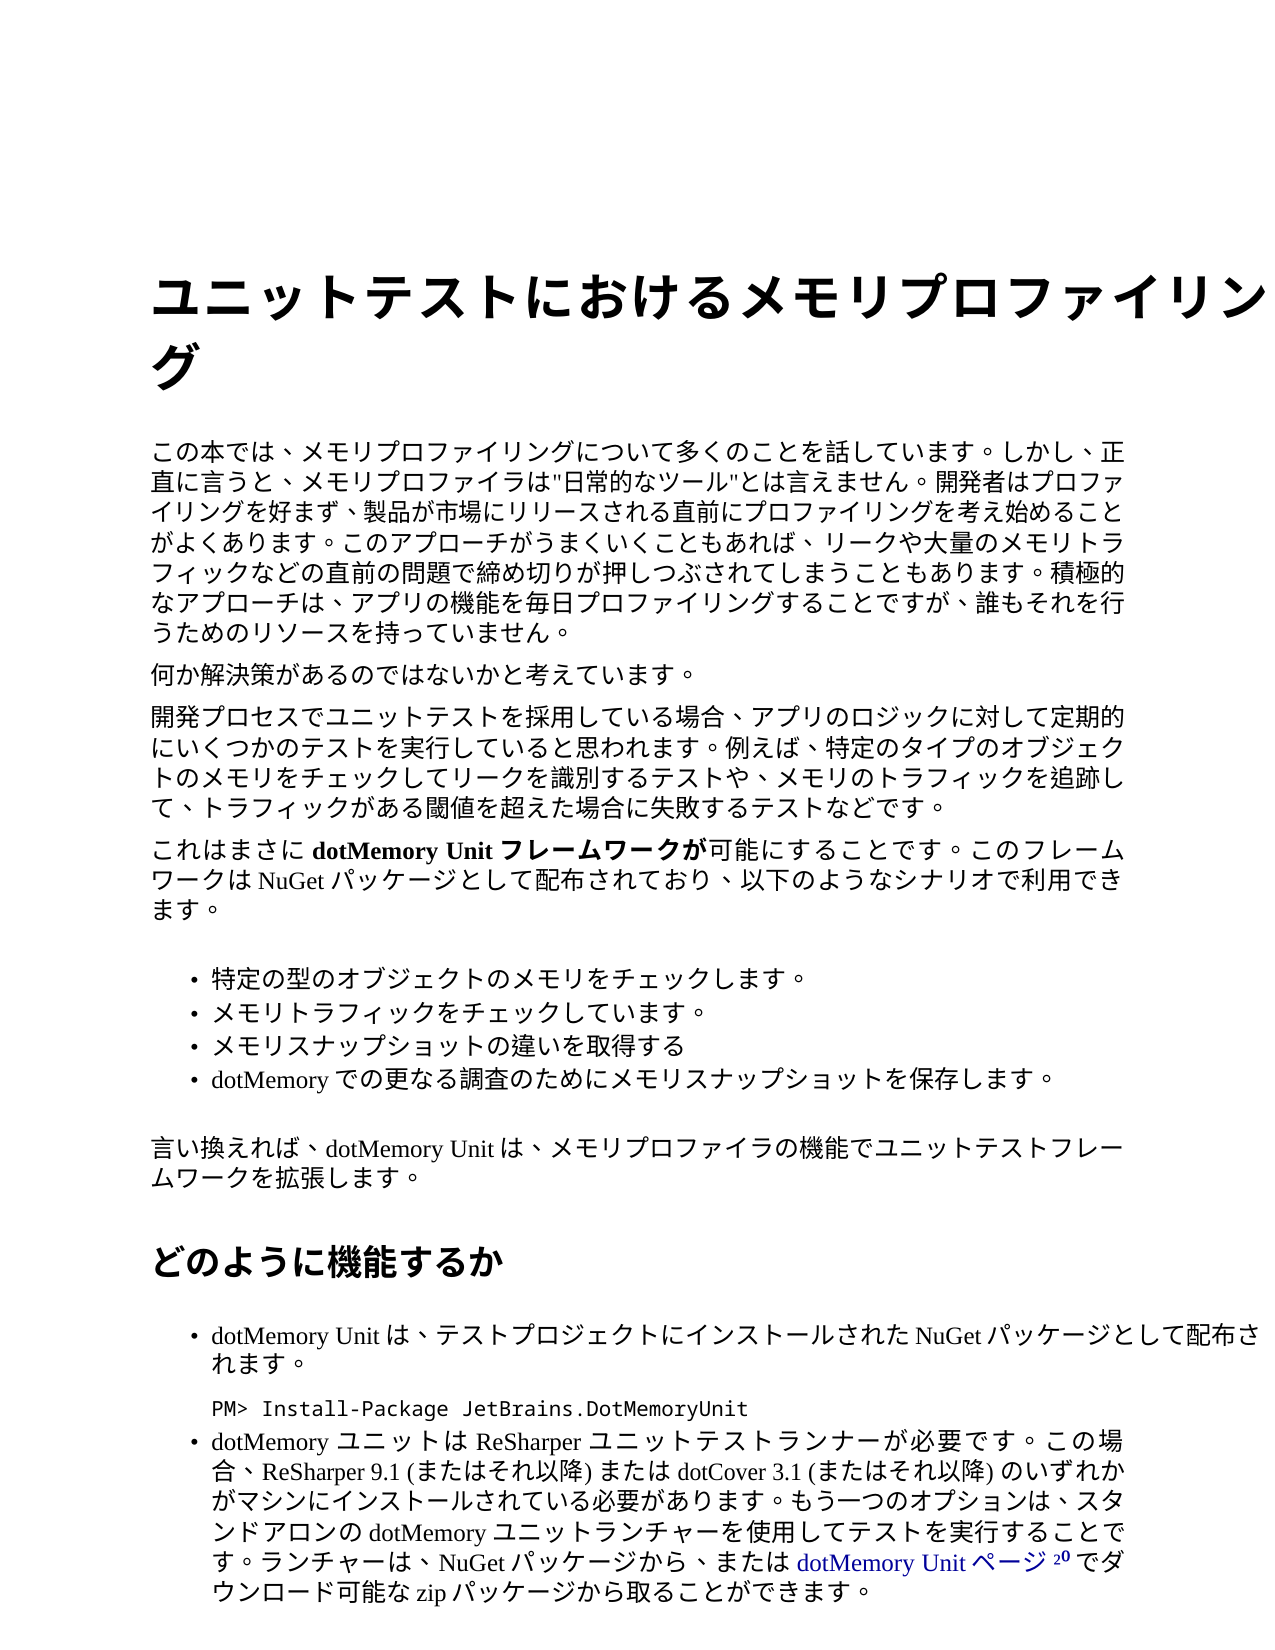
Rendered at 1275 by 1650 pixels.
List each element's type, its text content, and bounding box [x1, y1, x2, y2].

list dotMemoryでの更なる調査のためにメモリスナップショットを保存します。 [190, 1065, 1271, 1093]
text PM> Install-Package JetBrains.DotMemoryUnit [211, 1394, 1271, 1423]
list メモリトラフィックをチェックしています。 [190, 999, 1271, 1027]
list メモリスナップショットの違いを取得する [190, 1032, 1271, 1060]
text これはまさにdotMemory Unitフレームワークが可能にすることです。このフレームワークはNuGetパッケージとして配布されており、以下のようなシナリオで利用できます。 [150, 836, 1125, 925]
text この本では、メモリプロファイリングについて多くのことを話しています。しかし、正直に言うと、メモリプロファイラは"日常的なツール"とは言えません。開発者はプロファイリングを好まず、製品が市場にリリースされる直前にプロファイリングを考え始めることがよくあります。このアプローチがうまくいくこともあれば、リークや大量のメモリトラフィックなどの直前の問題で締め切りが押しつぶされてしまうこともあります。積極的なアプローチは、アプリの機能を毎日プロファイリングすることですが、誰もそれを行うためのリソースを持っていません。 [150, 438, 1126, 648]
text 言い換えれば、dotMemory Unitは、メモリプロファイラの機能でユニットテストフレームワークを拡張します。 [150, 1134, 1126, 1193]
list dotMemoryユニットはReSharperユニットテストランナーが必要です。この場合、ReSharper 9.1 (またはそれ以降) または dotCover 3.1 (またはそれ以降) のいずれかがマシンにインストールされている必要があります。もう一つのオプションは、スタンドアロンのdotMemoryユニットランチャーを使用してテストを実行することです。ランチャーは、NuGetパッケージから、またはdotMemory Unitページ²⁰でダウンロード可能なzipパッケージから取ることができます。 [190, 1427, 1126, 1607]
text 何か解決策があるのではないかと考えています。 [150, 661, 1271, 690]
list dotMemory Unitは、テストプロジェクトにインストールされたNuGetパッケージとして配布されます。 [190, 1321, 1271, 1378]
text 開発プロセスでユニットテストを採用している場合、アプリのロジックに対して定期的にいくつかのテストを実行していると思われます。例えば、特定のタイプのオブジェクトのメモリをチェックしてリークを識別するテストや、メモリのトラフィックを追跡して、トラフィックがある閾値を超えた場合に失敗するテストなどです。 [150, 703, 1126, 823]
subtitle ユニットテストにおけるメモリプロファイリング [150, 262, 1271, 401]
subtitle どのように機能するか [150, 1237, 1271, 1286]
list 特定の型のオブジェクトのメモリをチェックします。 [190, 966, 1271, 994]
